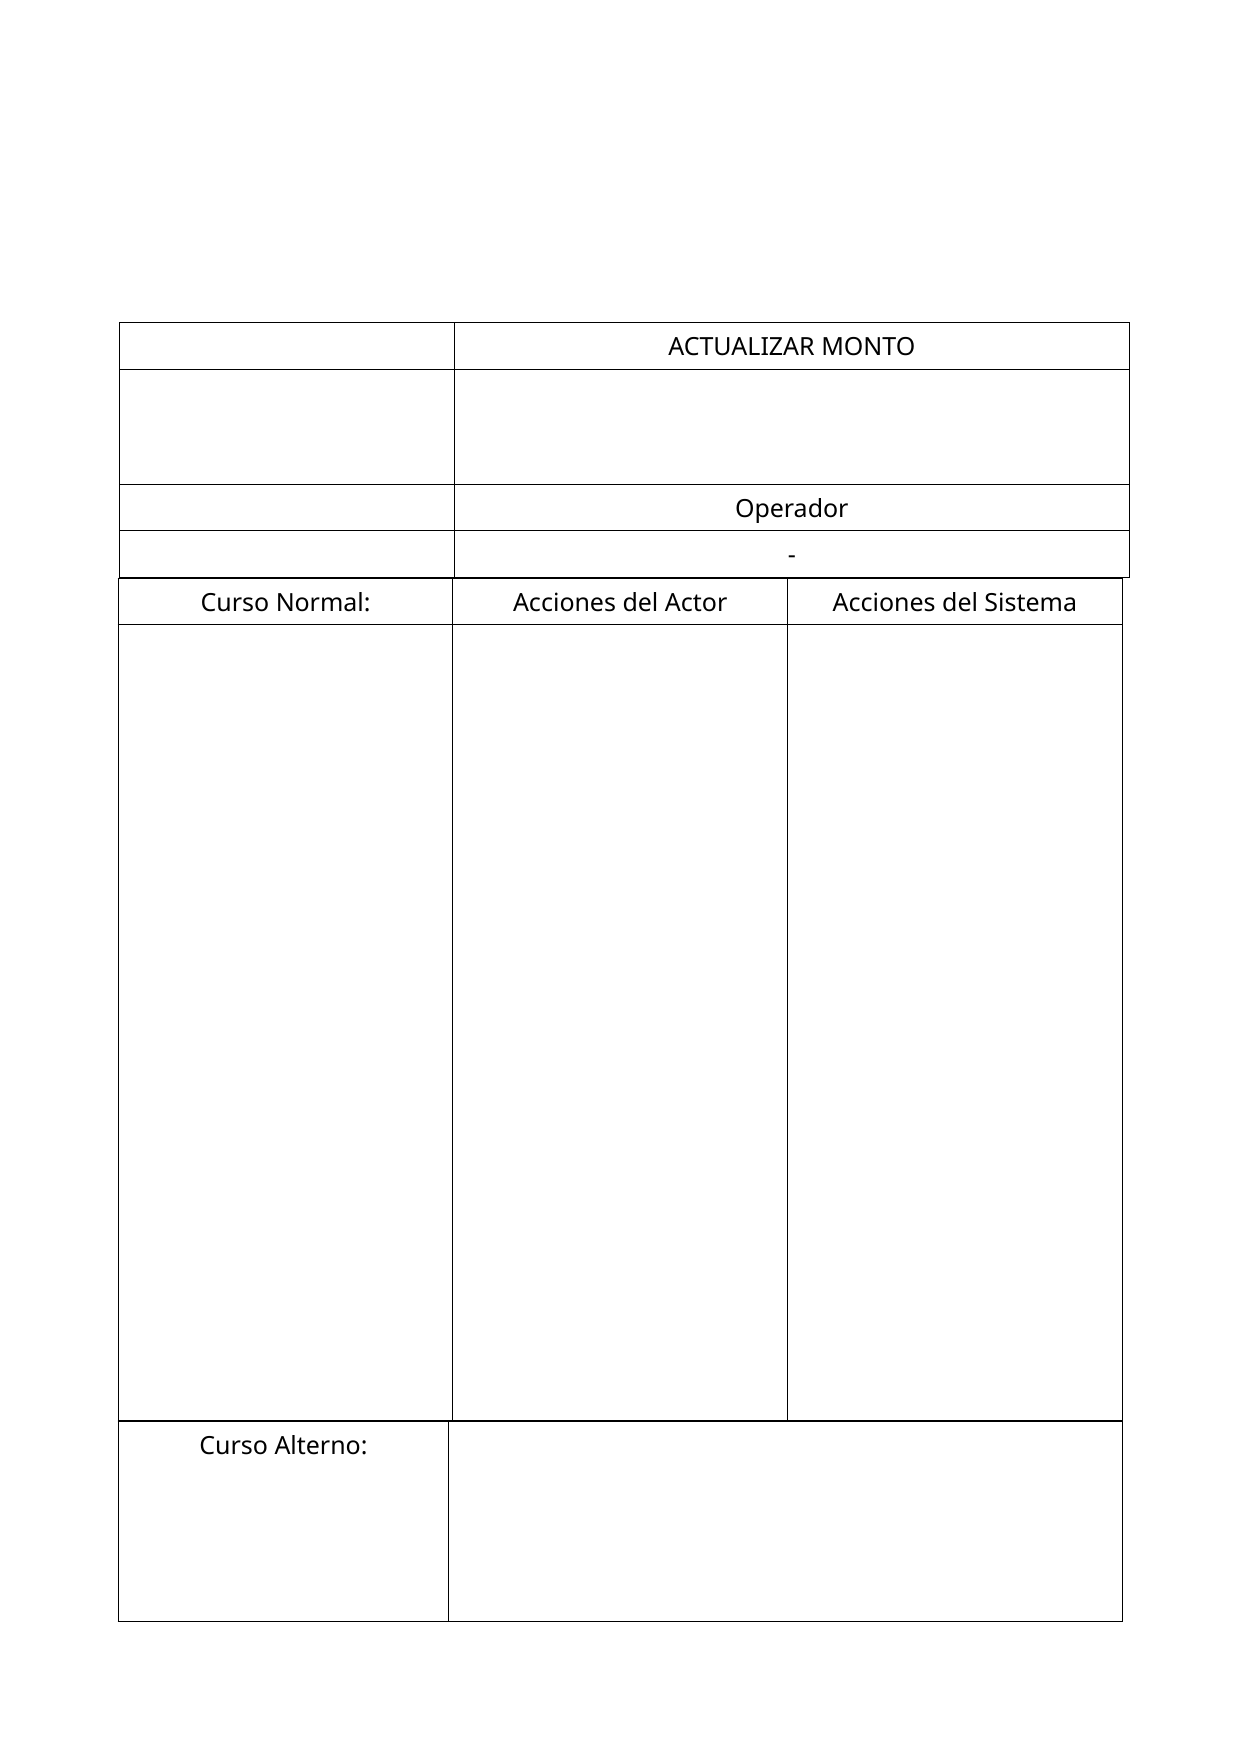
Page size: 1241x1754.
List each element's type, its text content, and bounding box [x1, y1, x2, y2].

table_header Curso Alterno: [119, 1422, 448, 1621]
table_cell - [455, 531, 1129, 577]
table_header ACTUALIZAR MONTO [455, 323, 1129, 369]
table_header Acciones del Sistema [788, 579, 1122, 624]
table_cell Descripción: [120, 370, 454, 483]
table_header Acciones del Actor [453, 579, 787, 624]
table_cell Operador [455, 485, 1129, 530]
table_header Paso alternativo 4: fallo al validar el tipo de material. Se informa. Fin de CU. Paso alternativo 7: fallo al validar el nuevo monto. Se informa. Fin de CU. [449, 1422, 1122, 1621]
table_cell Precondiciones: [120, 531, 454, 577]
table_header Curso Normal: [119, 579, 452, 624]
table_cell Actores: [120, 485, 454, 530]
table_cell Este caso de uso describe el evento en un operador actualiza los montos a pagar por kilo de cada tipo de material [455, 370, 1129, 483]
table_header Nombre: [120, 323, 454, 369]
table_cell Paso 1: el operador selecciona la opción “Actualizar Montos” Paso 3: el operador ingresa el tipo de material a actualizar Paso 6: el operador ingresa el nuevo monto del material Paso 9: el operador acepta la operación [453, 625, 787, 1420]
table_cell [119, 625, 452, 1420]
table_cell Paso 2: el sistema solicita el tipo de material a actualizar Paso 4: el sistema valida el tipo de material a actualizar Paso 5: el sistema solicita el nuevo monto del material Paso 7: el sistema valida el nuevo monto Paso 8: el sistema solicita que se acepte la operación Paso 10: el sistema registra la actualización del material seleccionado [788, 625, 1122, 1420]
